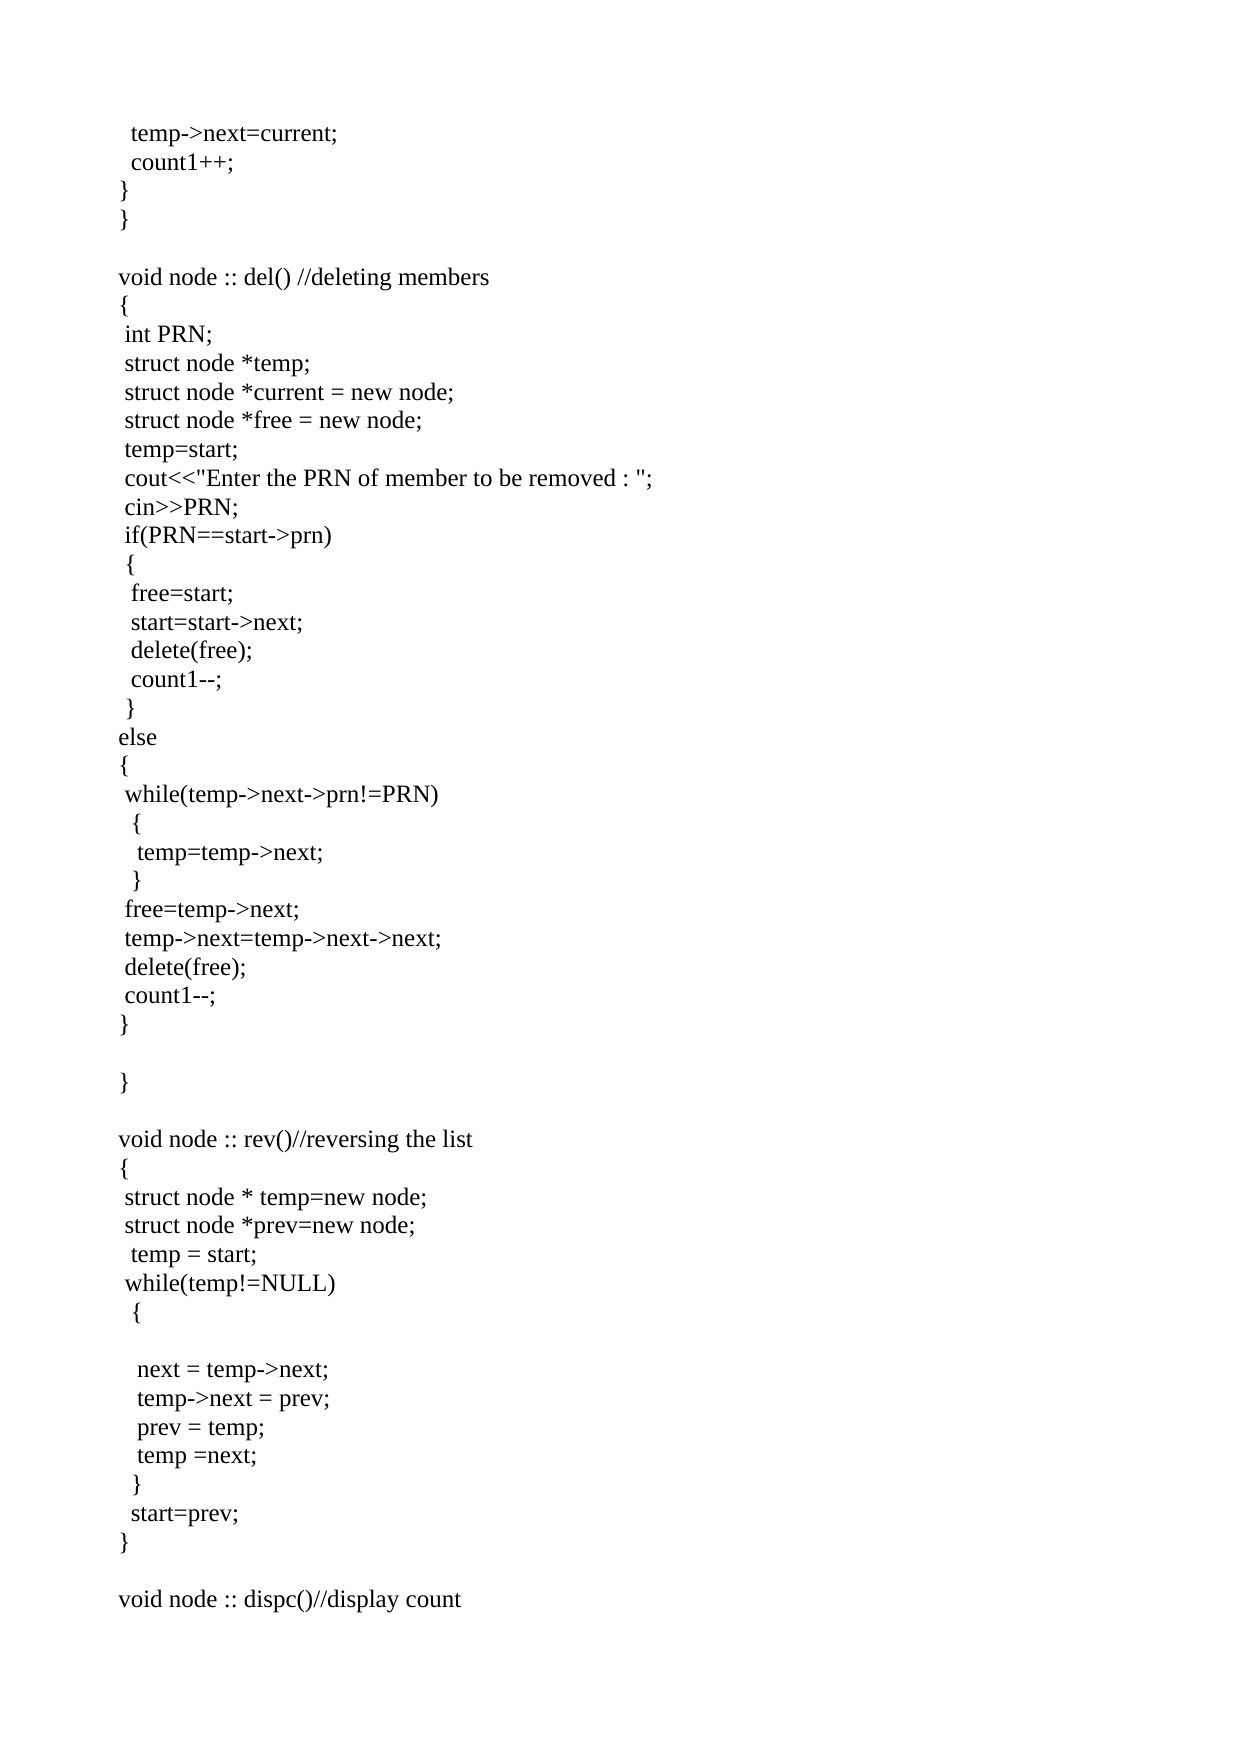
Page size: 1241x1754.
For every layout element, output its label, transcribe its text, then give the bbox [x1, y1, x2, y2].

text void node :: del() //deleting members [118, 262, 1122, 291]
text if(PRN==start->prn) [118, 521, 1122, 549]
text while(temp!=NULL) [118, 1268, 1122, 1297]
text { [118, 808, 1122, 837]
text void node :: rev()//reversing the list [118, 1124, 1122, 1153]
text void node :: dispc()//display count [118, 1584, 1122, 1613]
text } [118, 693, 1122, 722]
text temp=temp->next; [118, 837, 1122, 866]
text { [118, 291, 1122, 319]
text } [118, 1009, 1122, 1038]
text } [118, 1469, 1122, 1498]
text delete(free); [118, 952, 1122, 981]
text temp=start; [118, 434, 1122, 463]
text delete(free); [118, 636, 1122, 664]
text struct node * temp=new node; [118, 1182, 1122, 1211]
text int PRN; [118, 319, 1122, 348]
text struct node *free = new node; [118, 406, 1122, 434]
text start=prev; [118, 1498, 1122, 1527]
text temp =next; [118, 1441, 1122, 1469]
text } [118, 176, 1122, 204]
text temp->next=temp->next->next; [118, 923, 1122, 952]
text free=temp->next; [118, 894, 1122, 923]
text { [118, 1297, 1122, 1326]
text prev = temp; [118, 1412, 1122, 1441]
text } [118, 204, 1122, 233]
text next = temp->next; [118, 1354, 1122, 1383]
text struct node *temp; [118, 348, 1122, 377]
text cin>>PRN; [118, 492, 1122, 521]
text else [118, 722, 1122, 751]
text free=start; [118, 578, 1122, 607]
text count1--; [118, 664, 1122, 693]
text } [118, 866, 1122, 894]
text } [118, 1527, 1122, 1556]
text temp = start; [118, 1239, 1122, 1268]
text cout<<"Enter the PRN of member to be removed : "; [118, 463, 1122, 492]
text { [118, 549, 1122, 578]
text { [118, 1153, 1122, 1182]
text count1--; [118, 981, 1122, 1009]
text struct node *prev=new node; [118, 1211, 1122, 1239]
text { [118, 751, 1122, 779]
text temp->next=current; [118, 118, 1122, 147]
text while(temp->next->prn!=PRN) [118, 779, 1122, 808]
text start=start->next; [118, 607, 1122, 636]
text temp->next = prev; [118, 1383, 1122, 1412]
text } [118, 1067, 1122, 1096]
text count1++; [118, 147, 1122, 176]
text struct node *current = new node; [118, 377, 1122, 406]
